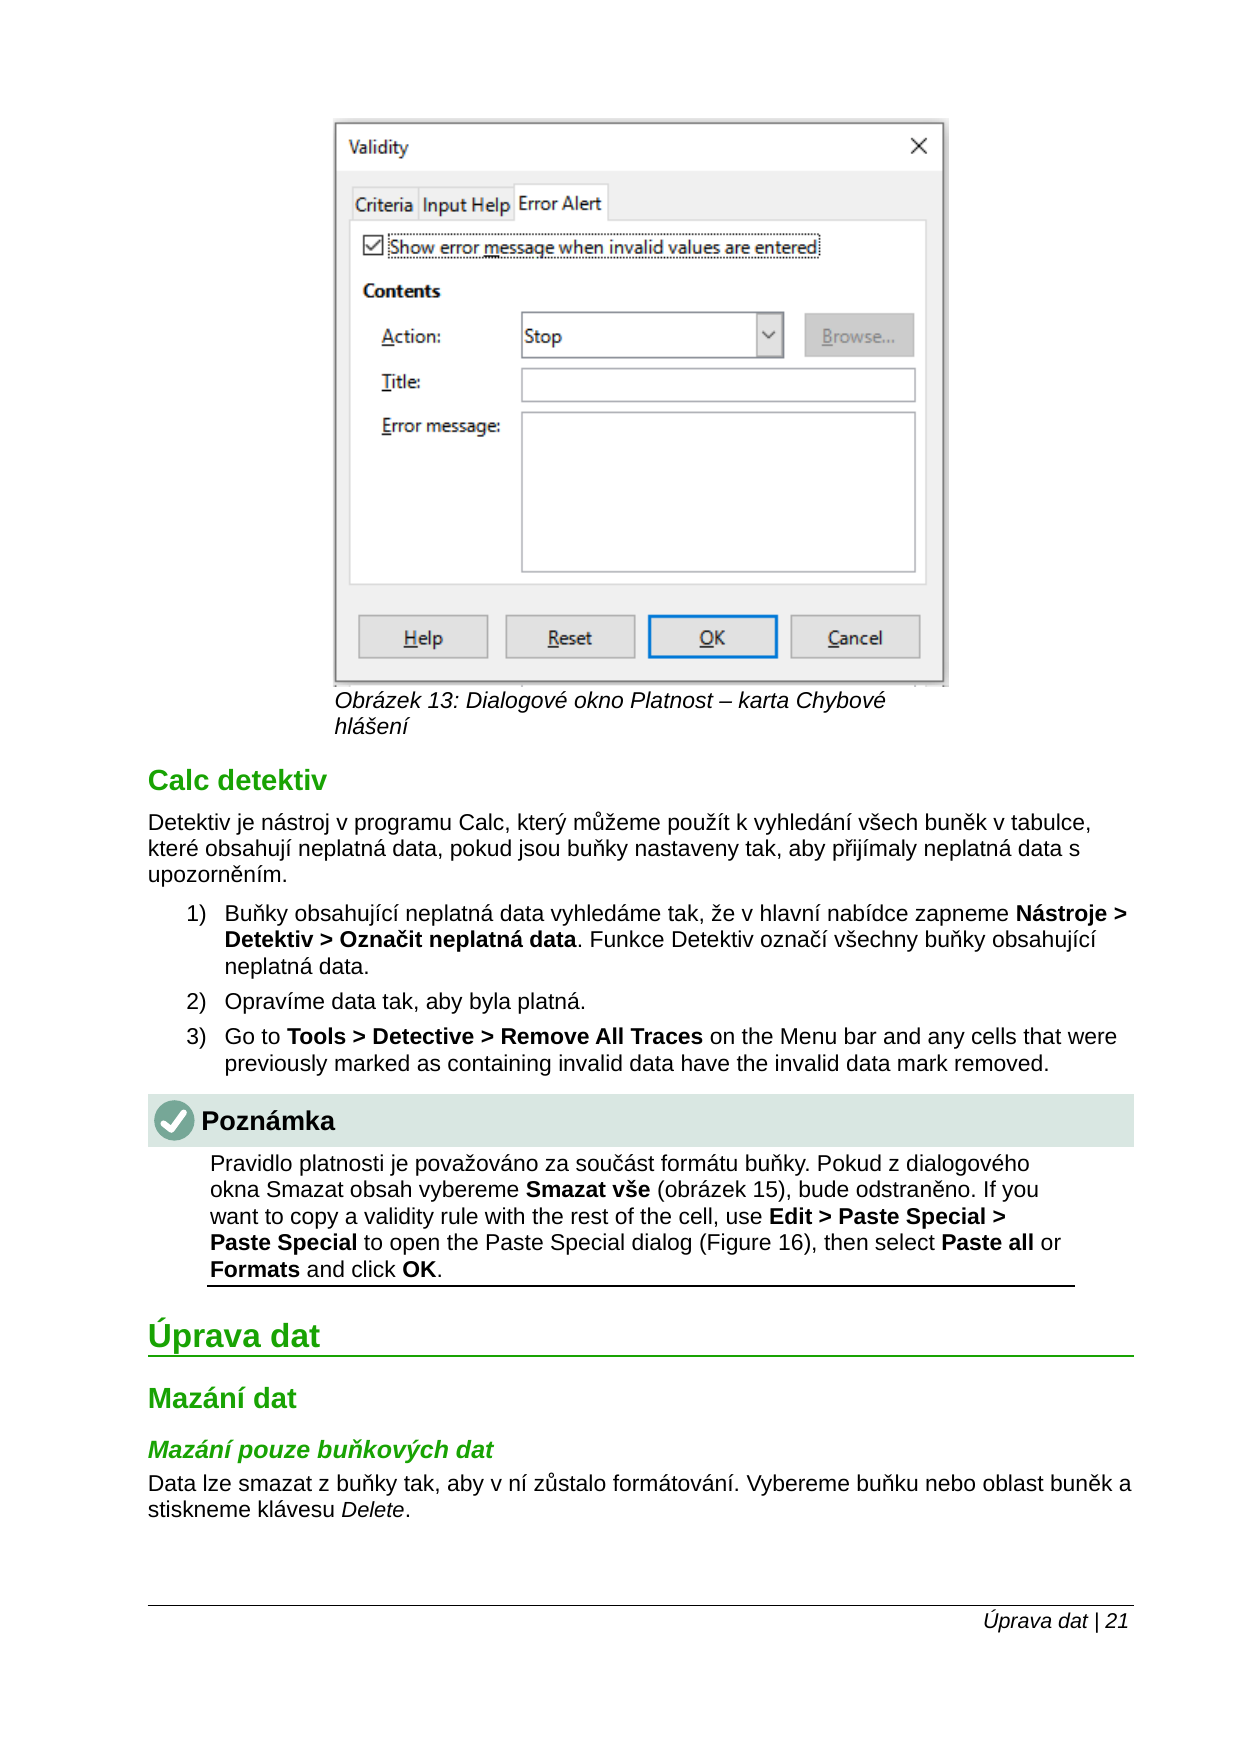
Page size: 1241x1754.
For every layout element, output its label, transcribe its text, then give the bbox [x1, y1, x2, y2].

picture [332, 118, 949, 687]
list Buňky obsahující neplatná data vyhledáme tak, že v hlavní nabídce zapneme Nástroje > Detektiv > Označit neplatná data. Funkce Detektiv označí všechny buňky obsahující neplatná data. [207, 900, 1134, 979]
text Pravidlo platnosti je považováno za součást formátu buňky. Pokud z dialogového okna Smazat obsah vybereme Smazat vše (obrázek 15), bude odstraněno. If you want to copy a validity rule with the rest of the cell, use Edit > Paste Special > Paste Special to open the Paste Special dialog (Figure 16), then select Paste all or Formats and click OK. [207, 1147, 1075, 1285]
subtitle Poznámka [148, 1094, 1134, 1147]
text Detektiv je nástroj v programu Calc, který můžeme použít k vyhledání všech buněk v tabulce, které obsahují neplatná data, pokud jsou buňky nastaveny tak, aby přijímaly neplatná data s upozorněním. [148, 808, 1134, 888]
list Go to Tools > Detective > Remove All Traces on the Menu bar and any cells that were previously marked as containing invalid data have the invalid data mark removed. [207, 1023, 1134, 1076]
subtitle Mazání pouze buňkových dat [148, 1435, 1134, 1463]
text Data lze smazat z buňky tak, aby v ní zůstalo formátování. Vybereme buňku nebo oblast buněk a stiskneme klávesu Delete. [148, 1469, 1134, 1522]
subtitle Úprava dat [148, 1316, 1134, 1355]
subtitle Mazání dat [148, 1381, 1134, 1414]
text Obrázek 13: Dialogové okno Platnost – karta Chybové hlášení [334, 687, 947, 739]
subtitle Calc detektiv [148, 763, 1134, 797]
list Opravíme data tak, aby byla platná. [207, 988, 1134, 1014]
